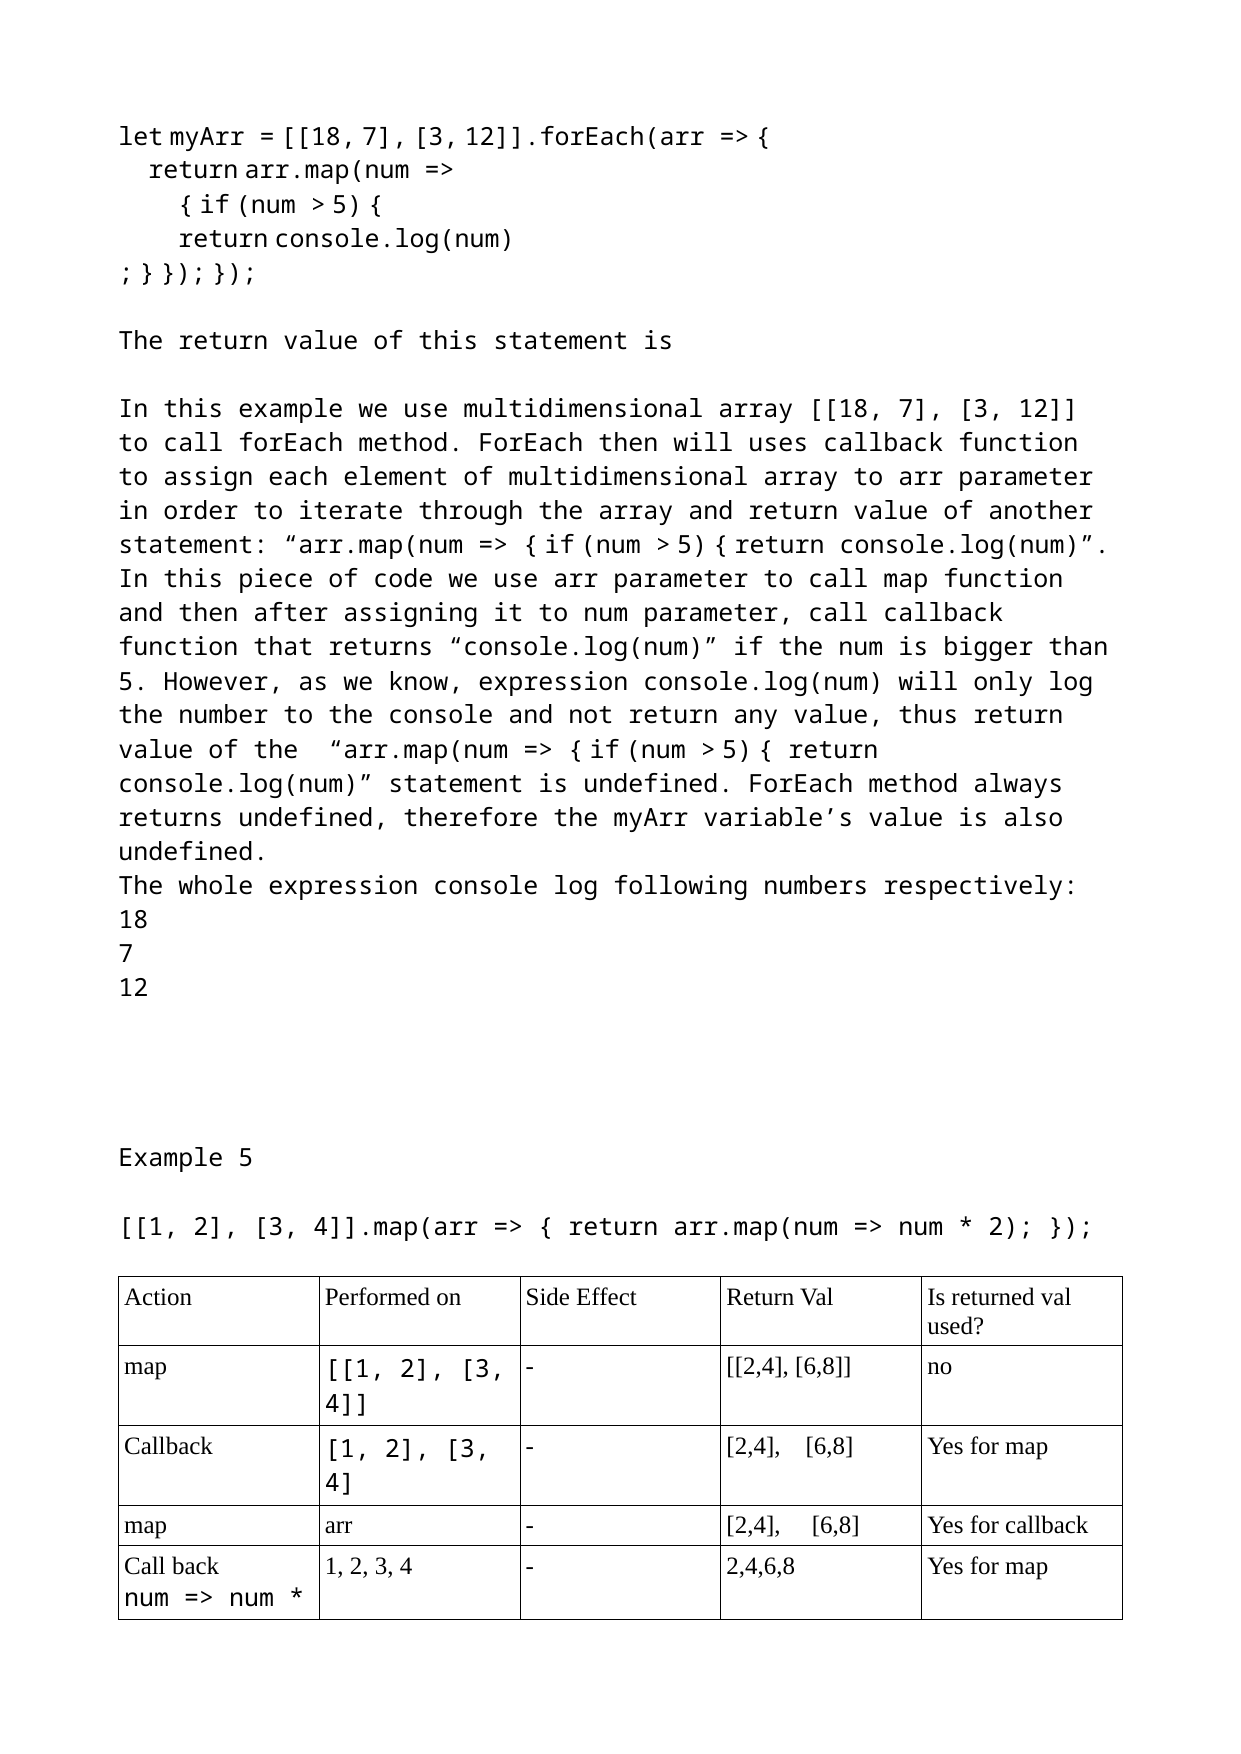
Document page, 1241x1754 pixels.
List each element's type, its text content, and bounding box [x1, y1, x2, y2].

table_cell Yes for callback [922, 1506, 1122, 1545]
table_header Action [119, 1277, 319, 1345]
text The whole expression console log following numbers respectively: [118, 867, 1122, 902]
text let myArr = [[18, 7], [3, 12]].forEach(arr => { [118, 118, 1122, 152]
text { if (num > 5) { [118, 186, 1122, 220]
table_cell Callback [119, 1426, 319, 1505]
table_cell [2,4], [6,8] [721, 1506, 921, 1545]
table_cell - [521, 1546, 720, 1619]
table_cell 1, 2, 3, 4 [320, 1546, 520, 1619]
table_cell - [521, 1506, 720, 1545]
text The return value of this statement is [118, 322, 1122, 357]
text 12 [118, 970, 1122, 1004]
text return arr.map(num => [118, 152, 1122, 186]
table_cell [2,4], [6,8] [721, 1426, 921, 1505]
table_cell - [521, 1346, 720, 1425]
table_cell Yes for map [922, 1426, 1122, 1505]
text 7 [118, 936, 1122, 970]
table_header Is returned val used? [922, 1277, 1122, 1345]
table_cell map [119, 1346, 319, 1425]
table_cell 2,4,6,8 [721, 1546, 921, 1619]
table_cell no [922, 1346, 1122, 1425]
table_cell arr [320, 1506, 520, 1545]
table_cell [1, 2], [3, 4] [320, 1426, 520, 1505]
table_cell [[1, 2], [3, 4]] [320, 1346, 520, 1425]
text ; } }); }); [118, 254, 1122, 288]
text [[1, 2], [3, 4]].map(arr => { return arr.map(num => num * 2); }); [118, 1208, 1122, 1242]
table_cell Call back num => num * [119, 1546, 319, 1619]
text In this piece of code we use arr parameter to call map function and then after assigning it to num parameter, call callback function that returns “console.log(num)” if the num is bigger than 5. However, as we know, expression console.log(num) will only log the number to the console and not return any value, thus return value of the “arr.map(num => { if (num > 5) { return console.log(num)” statement is undefined. ForEach method always returns undefined, therefore the myArr variable’s value is also undefined. [118, 561, 1122, 867]
text Example 5 [118, 1140, 1122, 1174]
text In this example we use multidimensional array [[18, 7], [3, 12]] to call forEach method. ForEach then will uses callback function to assign each element of multidimensional array to arr parameter in order to iterate through the array and return value of another statement: “arr.map(num => { if (num > 5) { return console.log(num)”. [118, 391, 1122, 561]
table_header Side Effect [521, 1277, 720, 1345]
table_cell - [521, 1426, 720, 1505]
text 18 [118, 902, 1122, 936]
table_cell map [119, 1506, 319, 1545]
text return console.log(num) [118, 220, 1122, 254]
table_header Performed on [320, 1277, 520, 1345]
table_header Return Val [721, 1277, 921, 1345]
table_cell Yes for map [922, 1546, 1122, 1619]
table_cell [[2,4], [6,8]] [721, 1346, 921, 1425]
